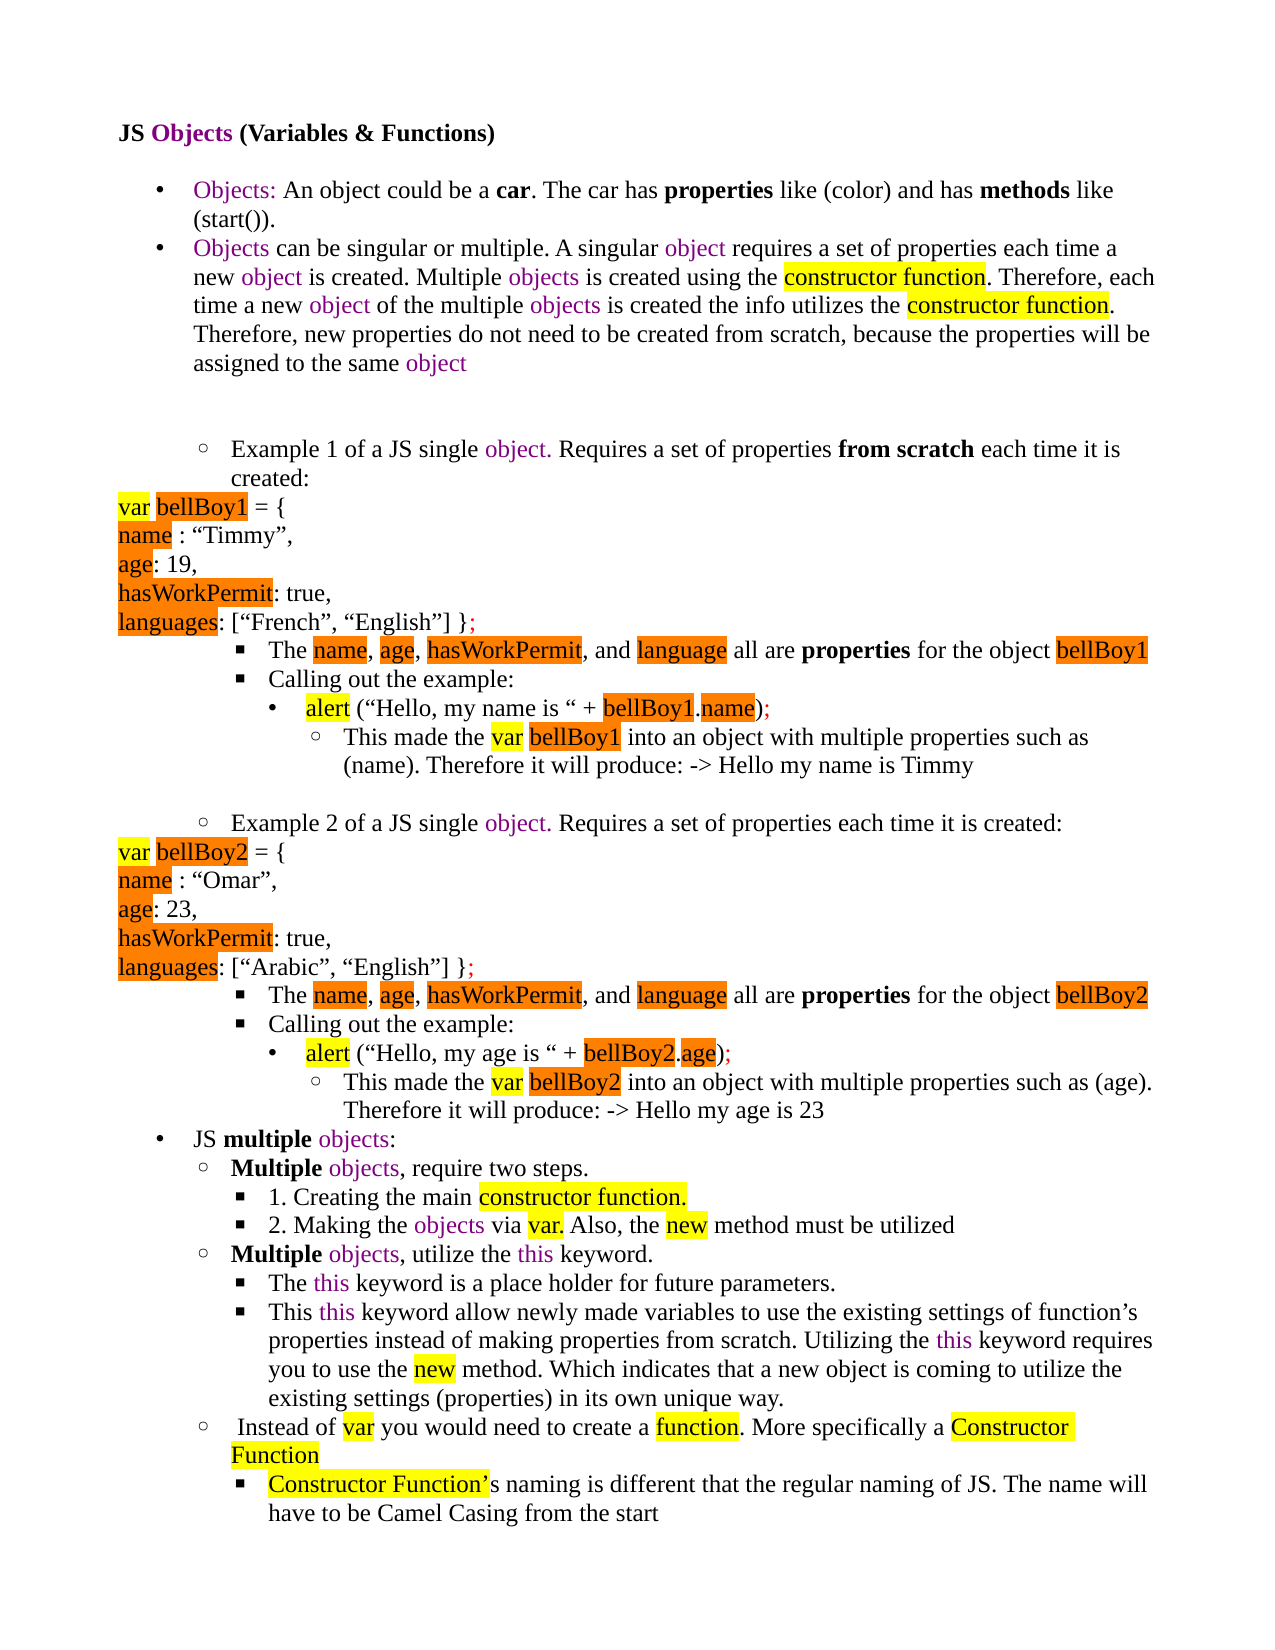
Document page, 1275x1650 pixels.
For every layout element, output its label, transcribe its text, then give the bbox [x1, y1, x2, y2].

list 1. Creating the main constructor function. [231, 1182, 1157, 1211]
list This made the var bellBoy2 into an object with multiple properties such as (age). Therefore it will produce: -> Hello my age is 23 [306, 1067, 1157, 1124]
list The this keyword is a place holder for future parameters. [231, 1268, 1157, 1297]
text var bellBoy1 = { [118, 492, 1157, 521]
list Instead of var you would need to create a function. More specifically a Constructor Function [193, 1412, 1157, 1469]
text name : “Timmy”, [118, 521, 1157, 549]
list This made the var bellBoy1 into an object with multiple properties such as (name). Therefore it will produce: -> Hello my name is Timmy [306, 722, 1157, 779]
list Example 1 of a JS single object. Requires a set of properties from scratch each time it is created: [193, 434, 1157, 492]
list Objects: An object could be a car. The car has properties like (color) and has methods like (start()). [156, 176, 1157, 233]
text age: 19, [118, 549, 1157, 578]
list The name, age, hasWorkPermit, and language all are properties for the object bellBoy2 [231, 981, 1157, 1009]
list This this keyword allow newly made variables to use the existing settings of function’s properties instead of making properties from scratch. Utilizing the this keyword requires you to use the new method. Which indicates that a new object is coming to utilize the existing settings (properties) in its own unique way. [231, 1297, 1157, 1412]
list The name, age, hasWorkPermit, and language all are properties for the object bellBoy1 [231, 636, 1157, 664]
list alert (“Hello, my age is “ + bellBoy2.age); [268, 1038, 1157, 1067]
text languages: [“French”, “English”] }; [118, 607, 1157, 636]
list JS multiple objects: [156, 1124, 1157, 1153]
text hasWorkPermit: true, [118, 578, 1157, 607]
list Multiple objects, utilize the this keyword. [193, 1239, 1157, 1268]
text name : “Omar”, [118, 866, 1157, 894]
list Calling out the example: [231, 664, 1157, 693]
text var bellBoy2 = { [118, 837, 1157, 866]
text age: 23, [118, 894, 1157, 923]
list Example 2 of a JS single object. Requires a set of properties each time it is created: [193, 808, 1157, 837]
list Constructor Function’s naming is different that the regular naming of JS. The name will have to be Camel Casing from the start [231, 1469, 1157, 1527]
list alert (“Hello, my name is “ + bellBoy1.name); [268, 693, 1157, 722]
text JS Objects (Variables & Functions) [118, 118, 1157, 147]
text languages: [“Arabic”, “English”] }; [118, 952, 1157, 981]
list Calling out the example: [231, 1009, 1157, 1038]
list 2. Making the objects via var. Also, the new method must be utilized [231, 1211, 1157, 1239]
list Multiple objects, require two steps. [193, 1153, 1157, 1182]
text hasWorkPermit: true, [118, 923, 1157, 952]
list Objects can be singular or multiple. A singular object requires a set of properties each time a new object is created. Multiple objects is created using the constructor function. Therefore, each time a new object of the multiple objects is created the info utilizes the constructor function. Therefore, new properties do not need to be created from scratch, because the properties will be assigned to the same object [156, 233, 1157, 377]
